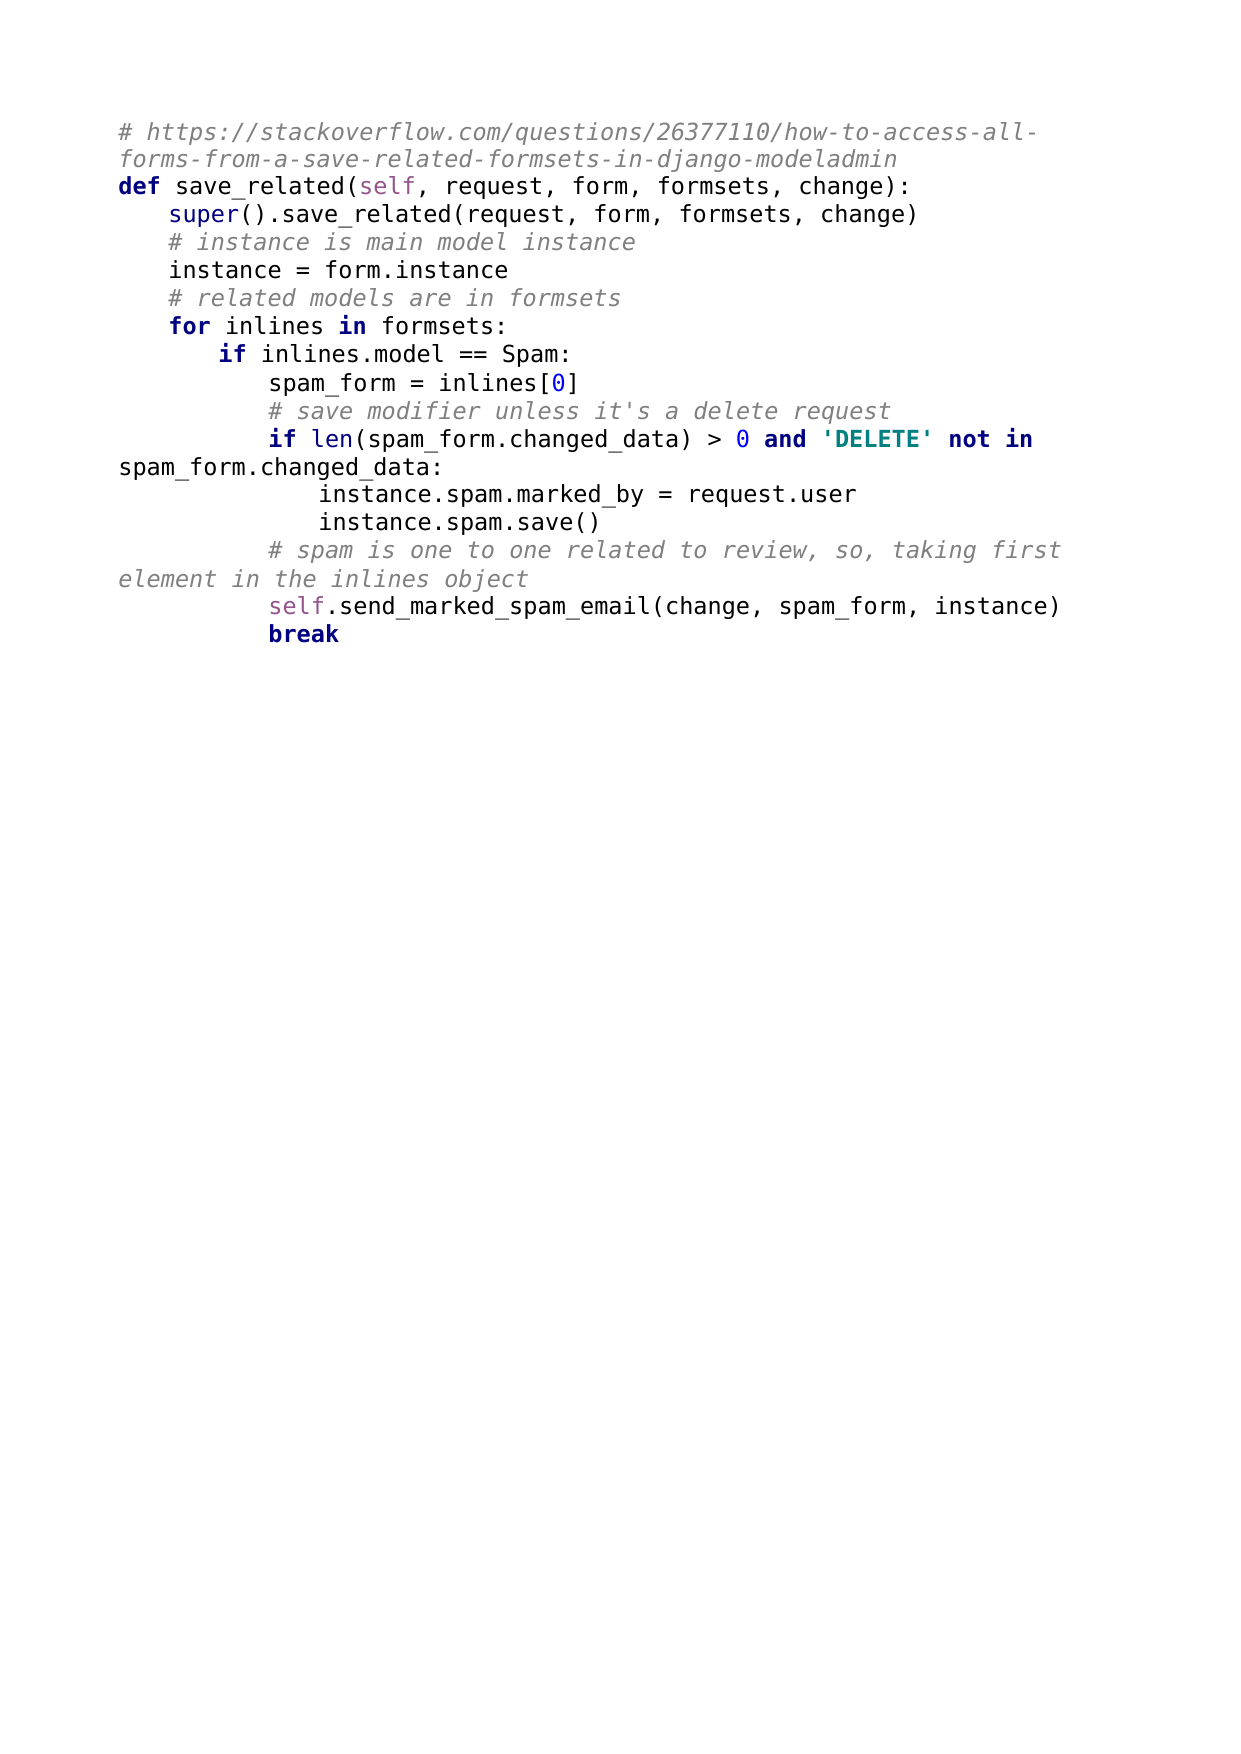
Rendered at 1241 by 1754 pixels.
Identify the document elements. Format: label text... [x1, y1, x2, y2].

text break [118, 621, 1122, 649]
text self.send_marked_spam_email(change, spam_form, instance) [118, 593, 1122, 621]
text instance = form.instance [118, 257, 1122, 285]
text spam_form = inlines[0] [118, 369, 1122, 397]
text # save modifier unless it's a delete request [118, 397, 1122, 425]
text for inlines in formsets: [118, 313, 1122, 341]
text # spam is one to one related to review, so, taking first element in the inlines object [118, 537, 1122, 593]
text super().save_related(request, form, formsets, change) [118, 200, 1122, 228]
text # related models are in formsets [118, 285, 1122, 313]
text if inlines.model == Spam: [118, 341, 1122, 369]
text instance.spam.save() [118, 509, 1122, 537]
text instance.spam.marked_by = request.user [118, 481, 1122, 509]
text def save_related(self, request, form, formsets, change): [118, 173, 1122, 200]
text if len(spam_form.changed_data) > 0 and 'DELETE' not in spam_form.changed_data: [118, 425, 1122, 481]
text # https://stackoverflow.com/questions/26377110/how-to-access-all-forms-from-a-save-related-formsets-in-django-modeladmin [118, 118, 1122, 173]
text # instance is main model instance [118, 228, 1122, 257]
